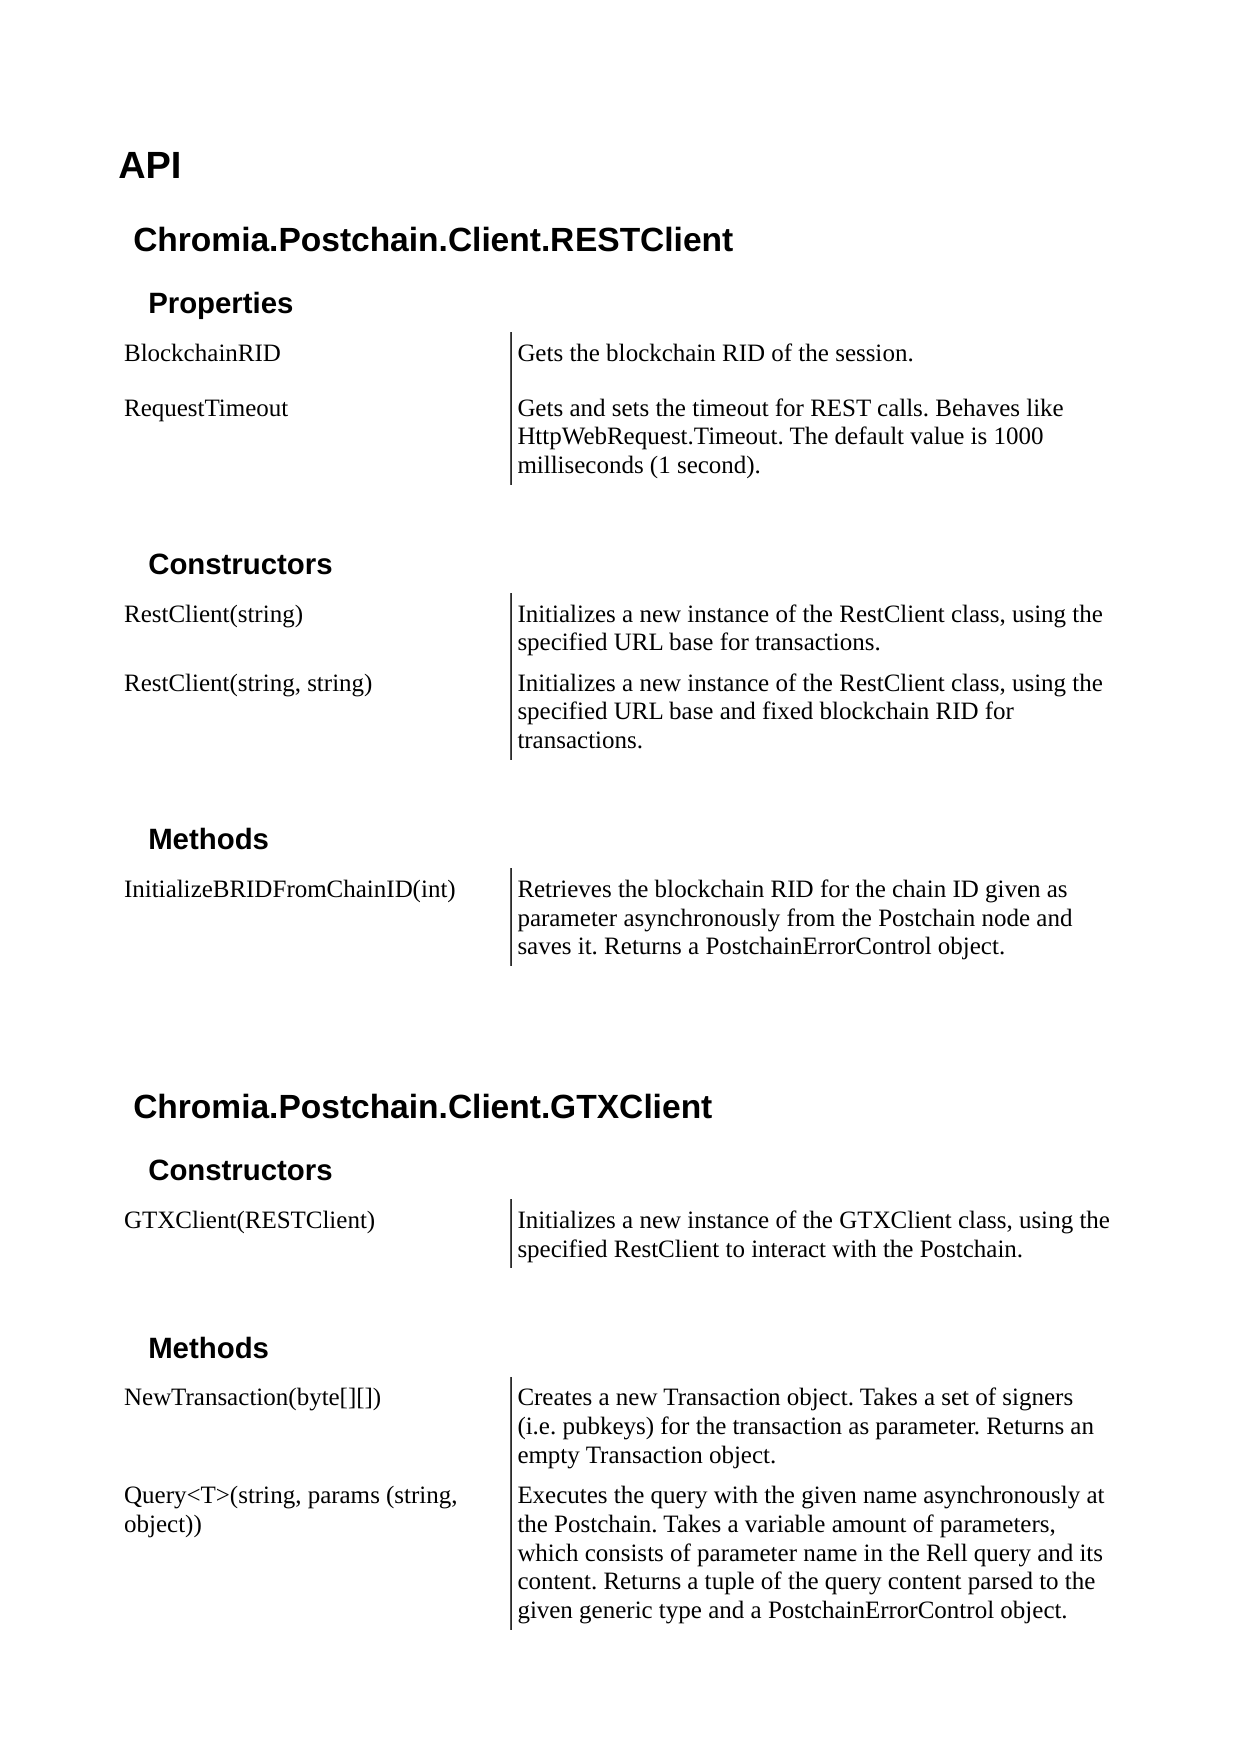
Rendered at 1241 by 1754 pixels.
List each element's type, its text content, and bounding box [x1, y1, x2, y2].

table_header Initializes a new instance of the RestClient class, using the specified URL base for transactions. [513, 593, 1122, 662]
subtitle Chromia.Postchain.Client.GTXClient [133, 1087, 1122, 1126]
table_header GTXClient(RESTClient) [118, 1199, 510, 1268]
subtitle Constructors [148, 1153, 1122, 1187]
table_cell Executes the query with the given name asynchronously at the Postchain. Takes a variable amount of parameters, which consists of parameter name in the Rell query and its content. Returns a tuple of the query content parsed to the given generic type and a PostchainErrorControl object. [513, 1475, 1122, 1630]
table_header Initializes a new instance of the GTXClient class, using the specified RestClient to interact with the Postchain. [513, 1199, 1122, 1268]
table_cell RequestTimeout [118, 387, 510, 484]
table_header Retrieves the blockchain RID for the chain ID given as parameter asynchronously from the Postchain node and saves it. Returns a PostchainErrorControl object. [513, 868, 1122, 966]
table_header BlockchainRID [118, 332, 510, 387]
table_header Gets the blockchain RID of the session. [513, 332, 1122, 387]
table_cell Query<T>(string, params (string, object)) [118, 1475, 510, 1630]
subtitle API [118, 143, 1122, 187]
subtitle Properties [148, 286, 1122, 319]
table_cell Initializes a new instance of the RestClient class, using the specified URL base and fixed blockchain RID for transactions. [513, 662, 1122, 760]
table_cell Gets and sets the timeout for REST calls. Behaves like HttpWebRequest.Timeout. The default value is 1000 milliseconds (1 second). [513, 387, 1122, 484]
subtitle Methods [148, 822, 1122, 856]
subtitle Chromia.Postchain.Client.RESTClient [133, 220, 1122, 259]
table_header InitializeBRIDFromChainID(int) [118, 868, 510, 966]
table_header NewTransaction(byte[][]) [118, 1377, 510, 1474]
table_header RestClient(string) [118, 593, 510, 662]
subtitle Constructors [148, 547, 1122, 581]
subtitle Methods [148, 1331, 1122, 1364]
table_header Creates a new Transaction object. Takes a set of signers (i.e. pubkeys) for the transaction as parameter. Returns an empty Transaction object. [513, 1377, 1122, 1474]
table_cell RestClient(string, string) [118, 662, 510, 760]
